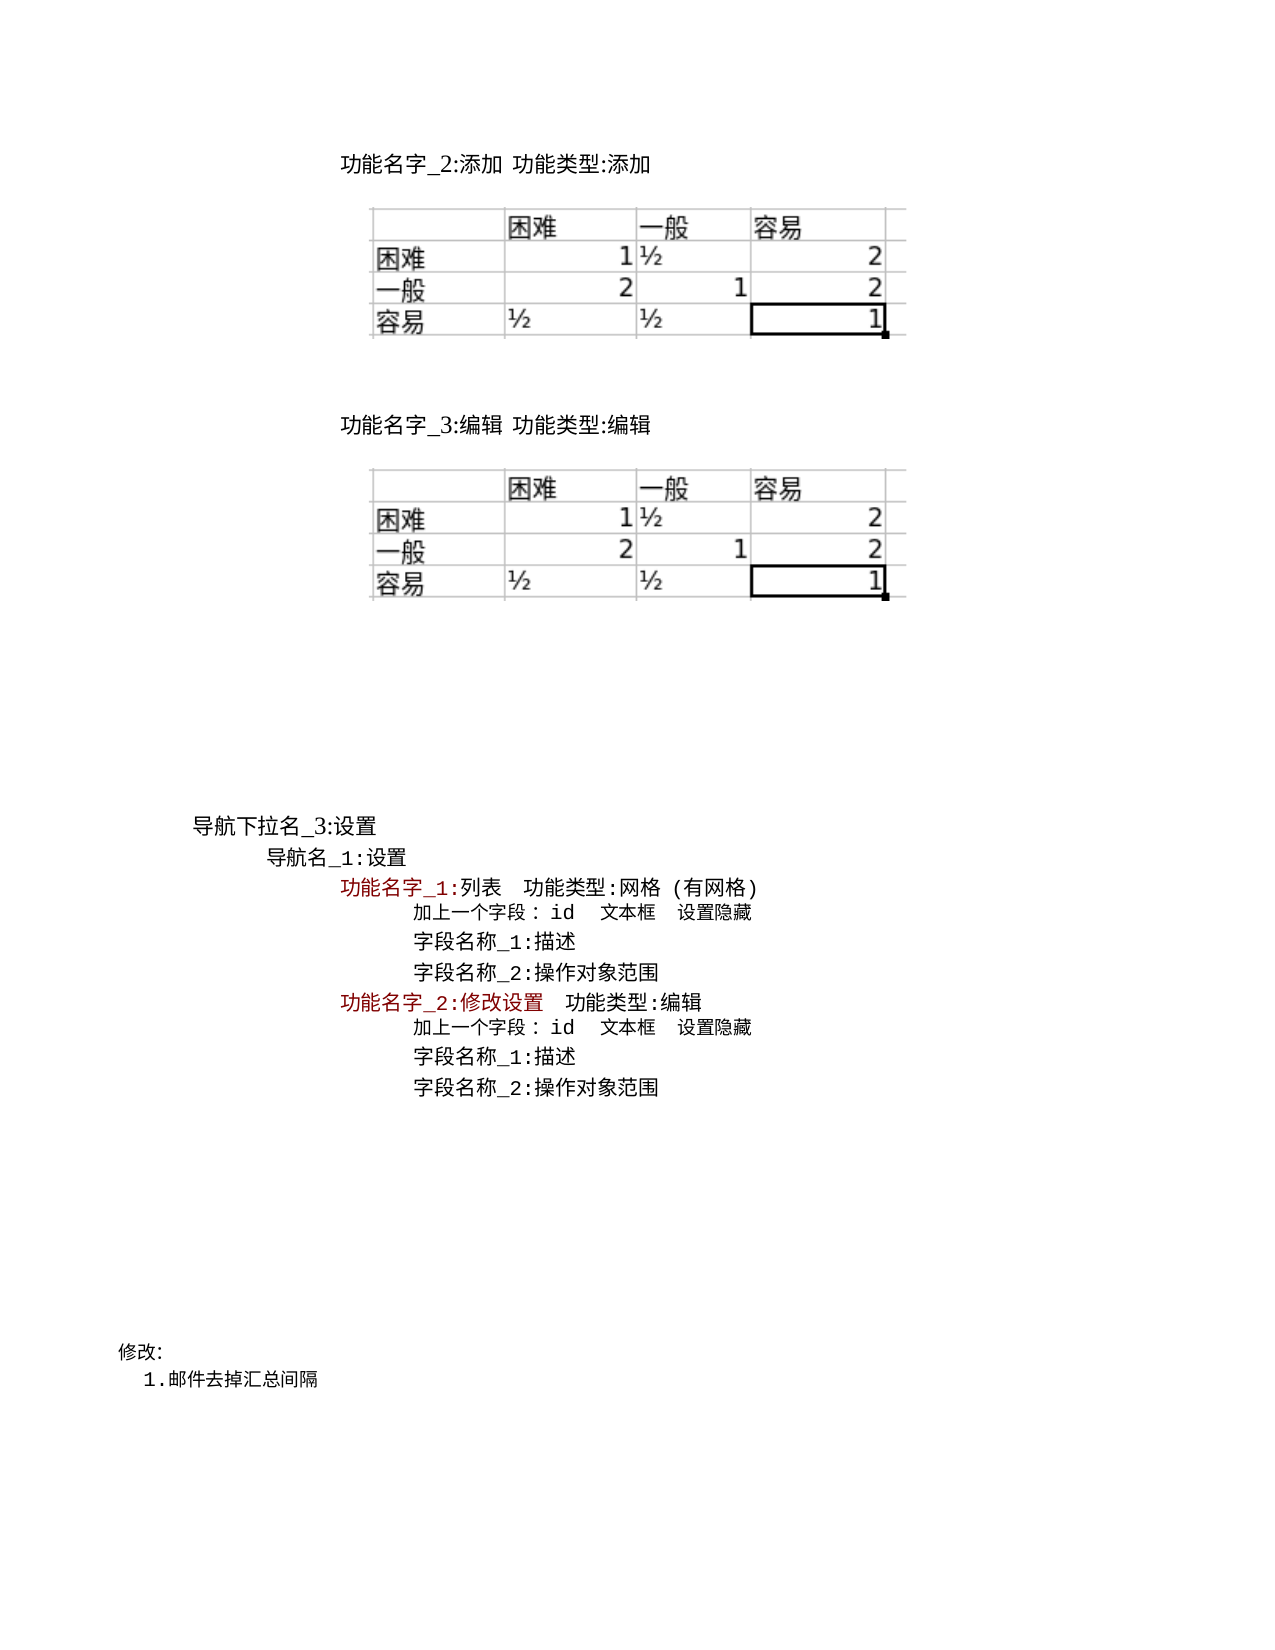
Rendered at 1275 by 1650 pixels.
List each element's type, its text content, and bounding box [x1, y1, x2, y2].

text 1.邮件去掉汇总间隔 [118, 1365, 1157, 1393]
text 字段名称_2:操作对象范围 [118, 956, 1157, 986]
text 字段名称_1:描述 [118, 1041, 1157, 1071]
text 字段名称_2:操作对象范围 [118, 1071, 1157, 1101]
text 修改： [118, 1338, 1157, 1365]
text 字段名称_1:描述 [118, 926, 1157, 956]
picture [368, 468, 907, 601]
text 加上一个字段 ：id 文本框 设置隐藏 [118, 1017, 1157, 1041]
text 功能名字_2:修改设置 功能类型:编辑 [118, 986, 1157, 1017]
text 功能名字_3:编辑 功能类型:编辑 [118, 408, 1157, 440]
text 功能名字_2:添加 功能类型:添加 [118, 147, 1157, 178]
text 功能名字_1:列表 功能类型:网格 (有网格) [118, 871, 1157, 902]
text 导航名_1:设置 [118, 841, 1157, 871]
picture [368, 207, 907, 339]
text 加上一个字段 ：id 文本框 设置隐藏 [118, 902, 1157, 926]
text 导航下拉名_3:设置 [118, 809, 1157, 841]
